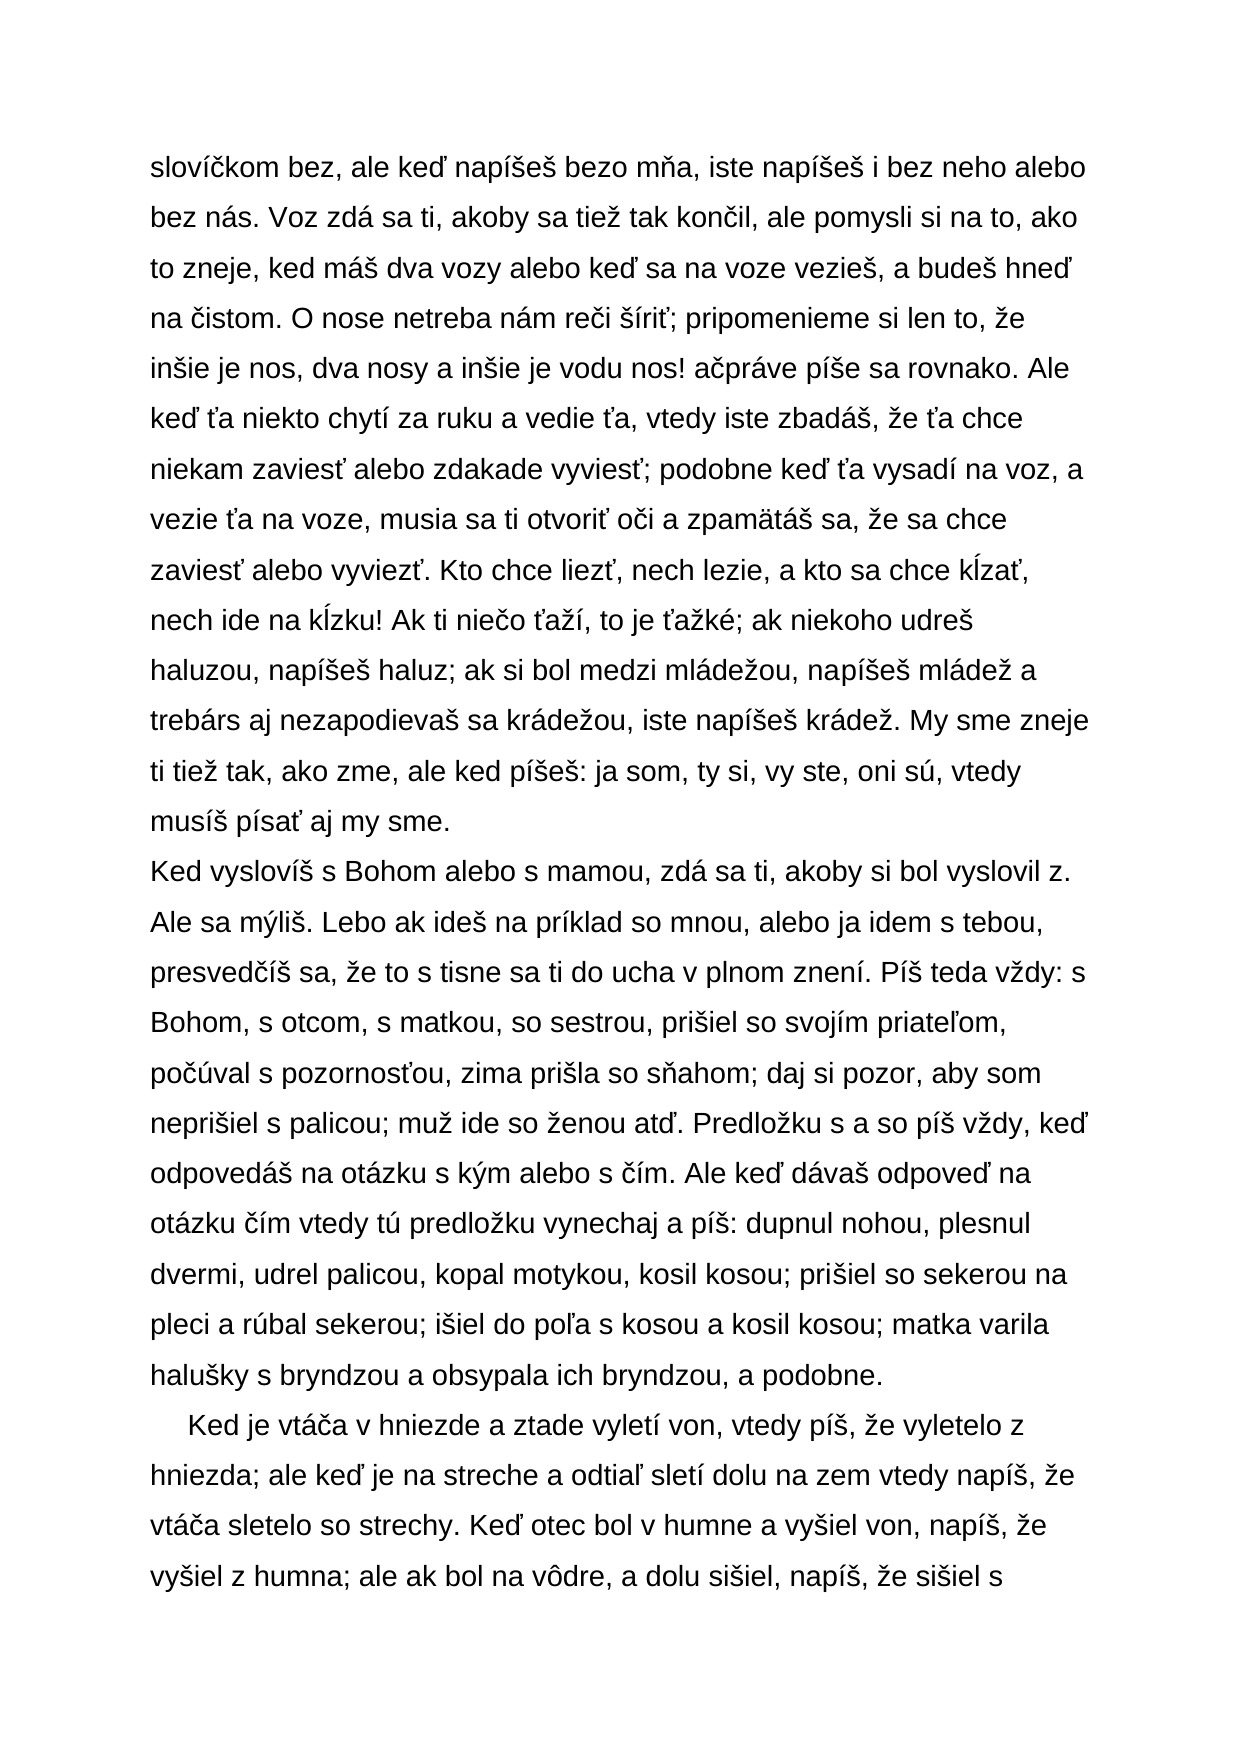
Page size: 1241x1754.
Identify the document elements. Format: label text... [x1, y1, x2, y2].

text slovíčkom bez, ale keď napíšeš bezo mňa, iste napíšeš i bez neho alebo bez nás. Voz zdá sa ti, akoby sa tiež tak končil, ale pomysli si na to, ako to zneje, ked máš dva vozy alebo keď sa na voze vezieš, a budeš hneď na čistom. O nose netreba nám reči šíriť; pripomenieme si len to, že inšie je nos, dva nosy a inšie je vodu nos! ačpráve píše sa rovnako. Ale keď ťa niekto chytí za ruku a vedie ťa, vtedy iste zbadáš, že ťa chce niekam zaviesť alebo zdakade vyviesť; podobne keď ťa vysadí na voz, a vezie ťa na voze, musia sa ti otvoriť oči a zpamätáš sa, že sa chce zaviesť alebo vy­viezť. Kto chce liezť, nech lezie, a kto sa chce kĺzať, nech ide na kĺzku! Ak ti niečo ťaží, to je ťažké; ak niekoho udreš haluzou, napíšeš haluz; ak si bol medzi mládežou, na­píšeš mládež a trebárs aj nezapodievaš sa krádežou, iste napíšeš krádež. My sme zneje ti tiež tak, ako zme, ale ked píšeš: ja som, ty si, vy ste, oni sú, vtedy musíš pí­sať aj my sme. [150, 150, 1091, 838]
text Ked vyslovíš s Bohom alebo s mamou, zdá sa ti, akoby si bol vyslovil z. Ale sa mýliš. Lebo ak ideš na príklad so mnou, alebo ja idem s tebou, presvedčíš sa, že to s tisne sa ti do ucha v plnom znení. Píš teda vždy: s Bohom, s otcom, s matkou, so sestrou, prišiel so svojím priateľom, počúval s pozornosťou, zima prišla so sňahom; daj si pozor, aby som neprišiel s palicou; muž ide so ženou atď. Predložku s a so píš vždy, keď odpovedáš na otázku s kým alebo s čím. Ale keď dávaš odpoveď na otázku čím vtedy tú predložku vynechaj a píš: dupnul nohou, plesnul dvermi, udrel palicou, kopal motykou, kosil kosou; pri­šiel so sekerou na pleci a rúbal sekerou; išiel do poľa s kosou a kosil kosou; matka varila halušky s bryndzou a obsypala ich bryndzou, a podobne. [150, 854, 1091, 1391]
text Ked je vtáča v hniezde a ztade vyletí von, vtedy píš, že vyletelo z hniezda; ale keď je na streche a odtiaľ sletí dolu na zem vtedy napíš, že vtáča sletelo so strechy. Keď otec bol v humne a vyšiel von, napíš, že vyšiel z humna; ale ak bol na vôdre, a dolu sišiel, napíš, že sišiel s [150, 1408, 1091, 1592]
